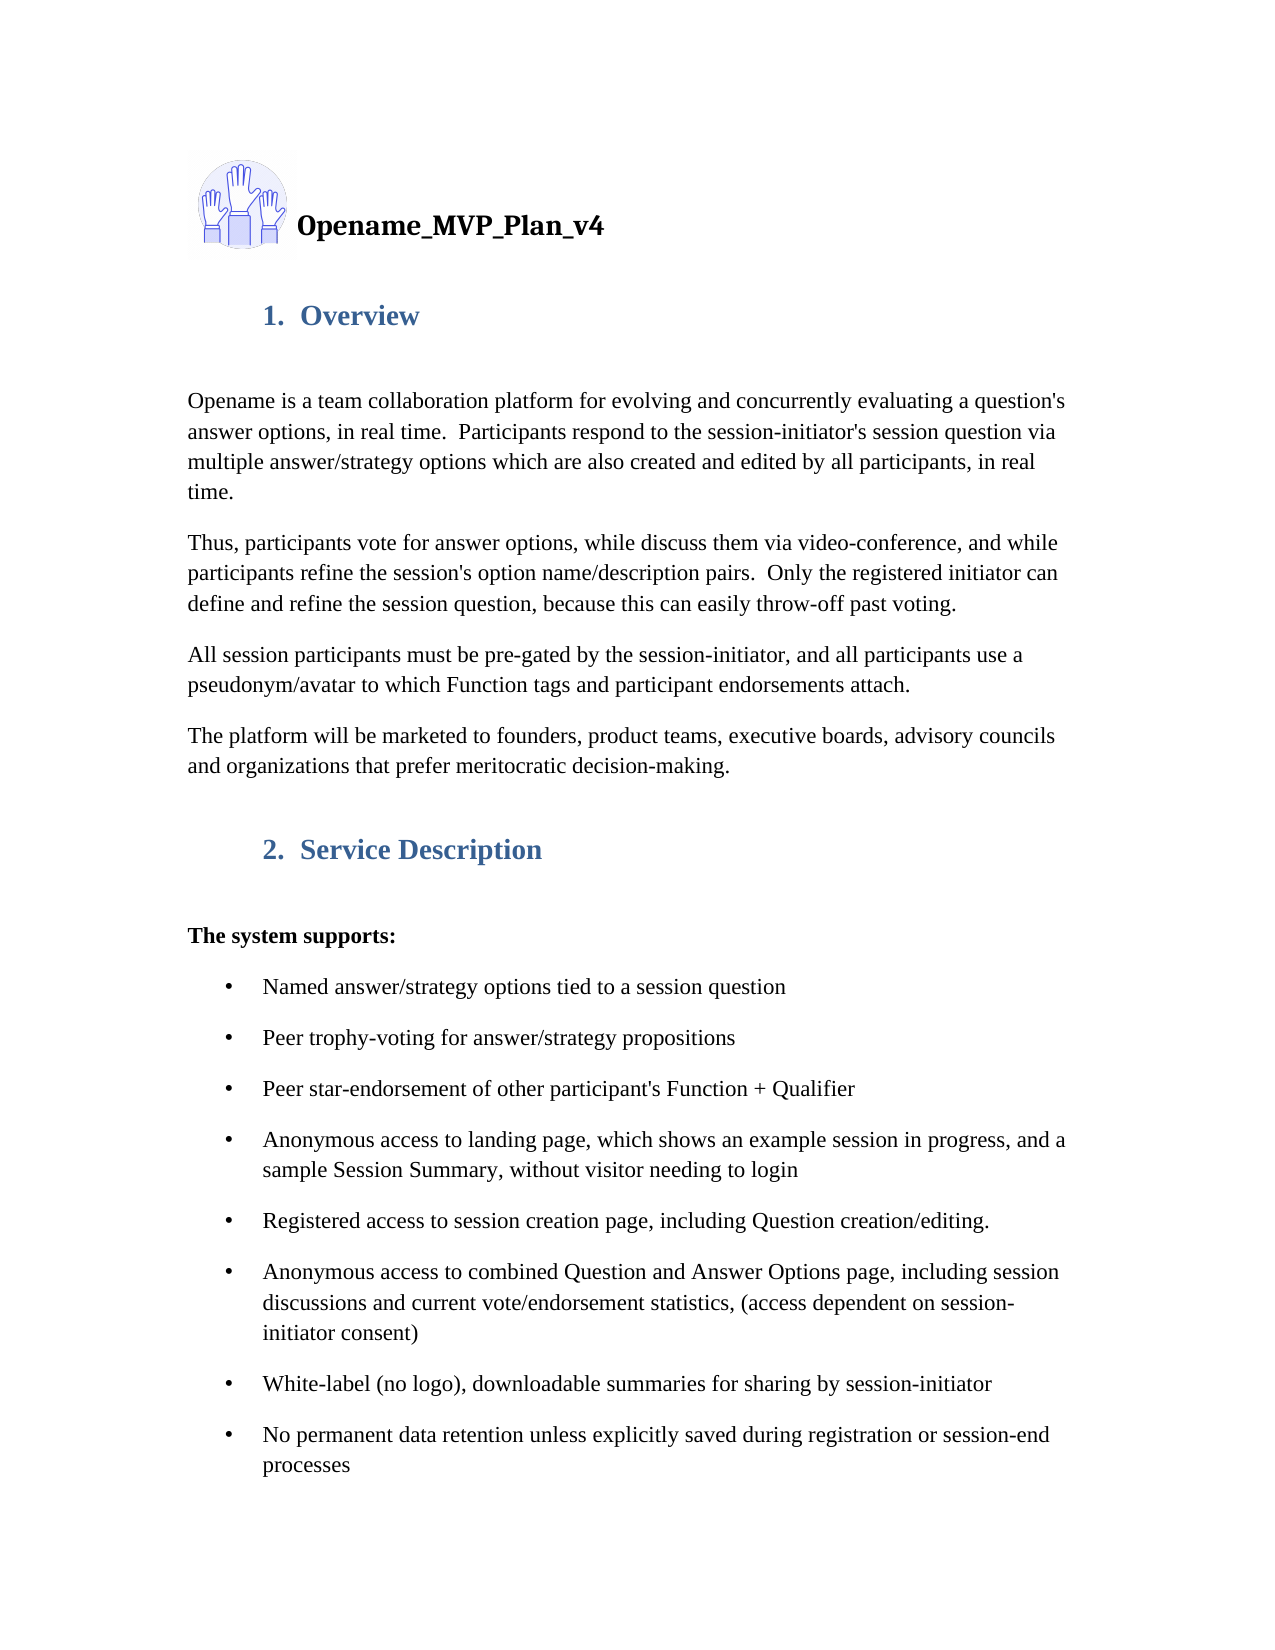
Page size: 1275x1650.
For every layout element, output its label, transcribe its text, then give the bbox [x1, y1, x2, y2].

text The platform will be marketed to founders, product teams, executive boards, advisory councils and organizations that prefer meritocratic decision-making. [187, 722, 1087, 778]
list Peer star-endorsement of other participant's Function + Qualifier [225, 1075, 1087, 1101]
list No permanent data retention unless explicitly saved during registration or session-end processes [225, 1421, 1087, 1477]
text Opename is a team collaboration platform for evolving and concurrently evaluating a question's answer options, in real time. Participants respond to the session-initiator's session question via multiple answer/strategy options which are also created and edited by all participants, in real time. [187, 387, 1087, 504]
list Anonymous access to landing page, which shows an example session in progress, and a sample Session Summary, without visitor needing to login [225, 1126, 1087, 1183]
text Thus, participants vote for answer options, while discuss them via video-conference, and while participants refine the session's option name/description pairs. Only the registered initiator can define and refine the session question, because this can easily throw-off past voting. [187, 529, 1087, 616]
list White-label (no logo), downloadable summaries for sharing by session-initiator [225, 1370, 1087, 1396]
text The system supports: [187, 922, 1087, 948]
subtitle Service Description [262, 832, 1087, 866]
picture [187, 150, 298, 260]
text All session participants must be pre-gated by the session-initiator, and all participants use a pseudonym/avatar to which Function tags and participant endorsements attach. [187, 641, 1087, 697]
list Anonymous access to combined Question and Answer Options page, including session discussions and current vote/endorsement statistics, (access dependent on session-initiator consent) [225, 1258, 1087, 1345]
list Registered access to session creation page, including Question creation/editing. [225, 1207, 1087, 1234]
text Opename_MVP_Plan_v4 [298, 209, 1087, 243]
subtitle Overview [262, 298, 1087, 331]
list Named answer/strategy options tied to a session question [225, 973, 1087, 999]
list Peer trophy-voting for answer/strategy propositions [225, 1024, 1087, 1050]
